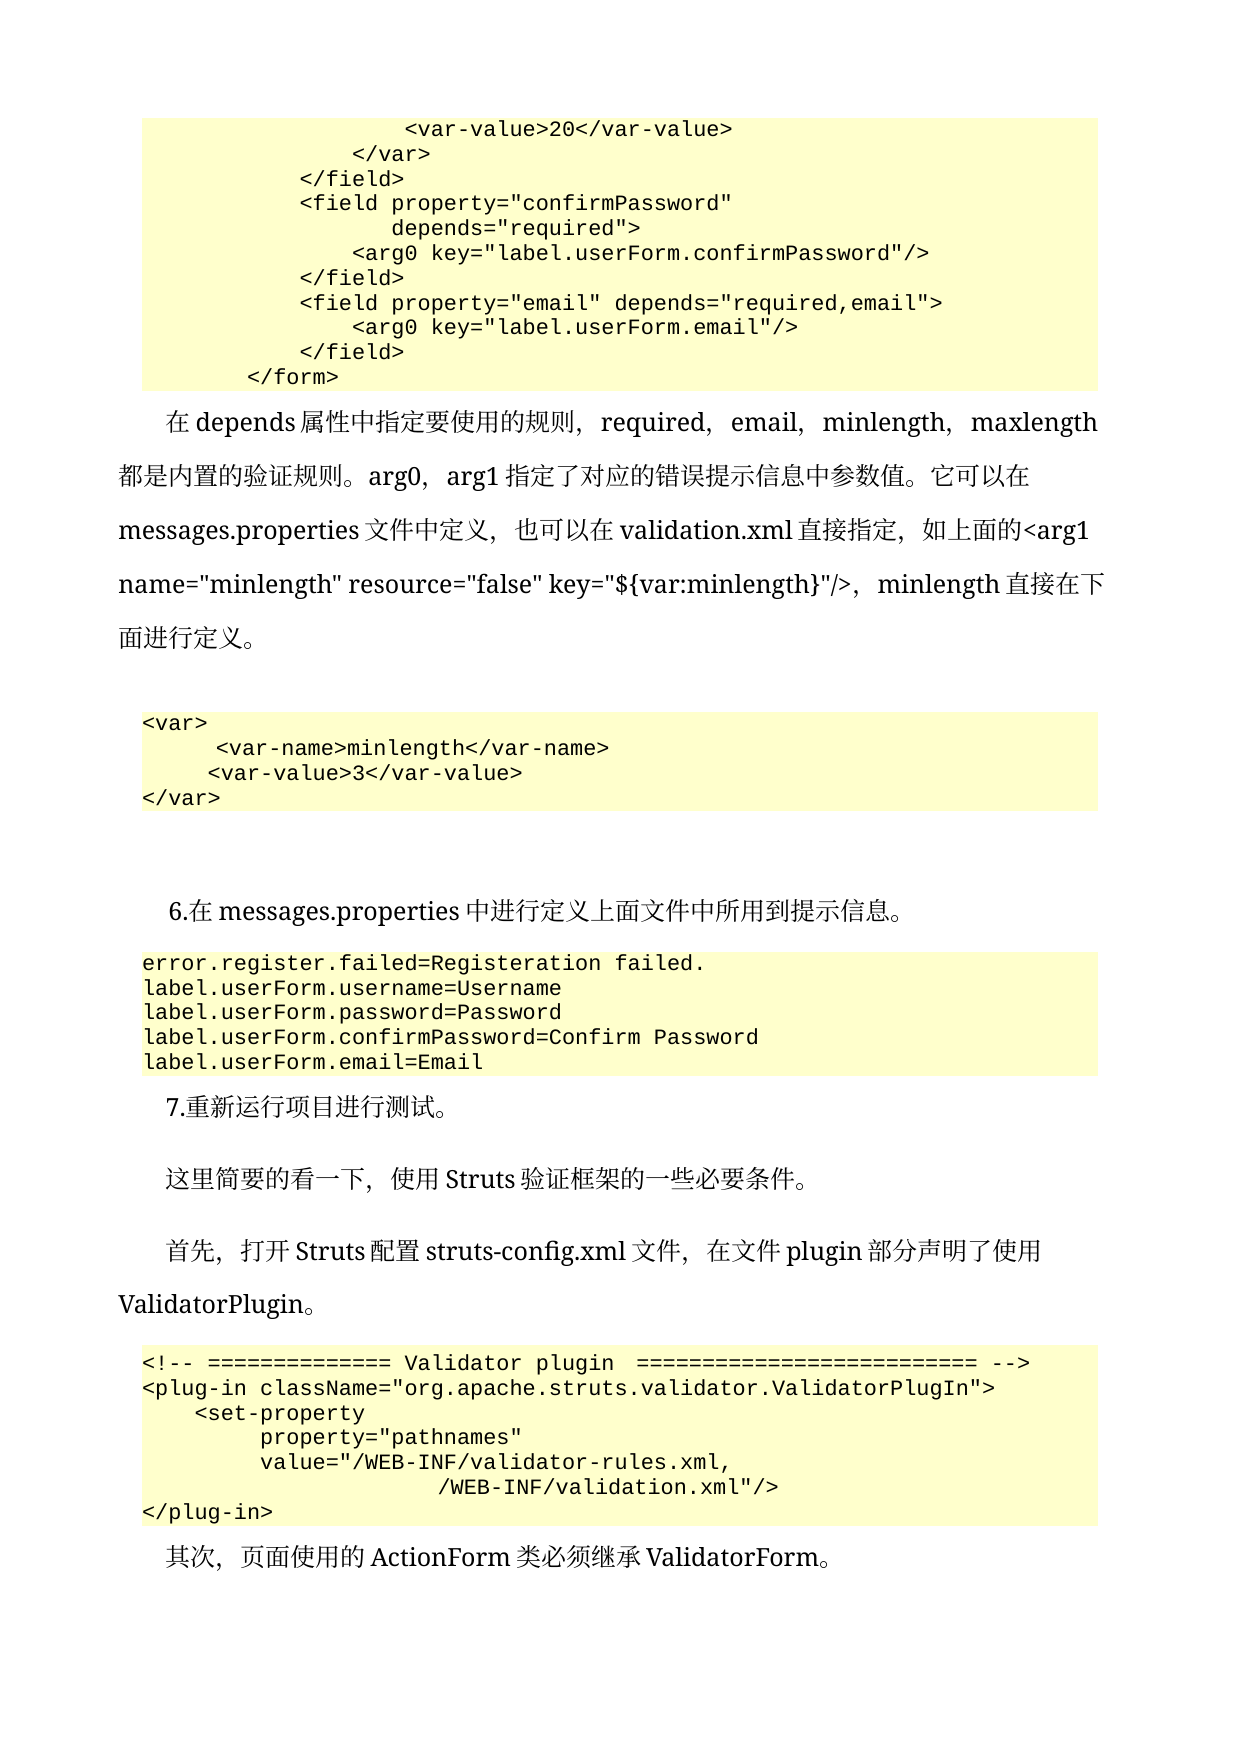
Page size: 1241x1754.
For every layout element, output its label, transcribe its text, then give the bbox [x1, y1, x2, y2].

text </var> [142, 787, 1098, 811]
text <arg0 key="label.userForm.email"/> [142, 316, 1098, 341]
text label.userForm.confirmPassword=Confirm Password [142, 1026, 1098, 1051]
text /WEB-INF/validation.xml"/> [142, 1476, 1098, 1501]
text </field> [142, 168, 1098, 192]
text label.userForm.password=Password [142, 1002, 1098, 1026]
text <field property="email" depends="required,email"> [142, 292, 1098, 316]
text <var-value>20</var-value> [142, 118, 1098, 143]
text <var-name>minlength</var-name> [142, 737, 1098, 762]
text <var> [142, 712, 1098, 737]
text <plug-in className="org.apache.struts.validator.ValidatorPlugIn"> [142, 1377, 1098, 1402]
text 首先，打开Struts配置struts-config.xml文件，在文件plugin部分声明了使用ValidatorPlugin。 [118, 1231, 1122, 1321]
text <set-property [142, 1402, 1098, 1427]
text <arg0 key="label.userForm.confirmPassword"/> [142, 242, 1098, 267]
text 这里简要的看一下，使用Struts验证框架的一些必要条件。 [118, 1159, 1122, 1196]
text 其次，页面使用的ActionForm类必须继承ValidatorForm。 [118, 1537, 1122, 1573]
text </plug-in> [142, 1501, 1098, 1526]
text <var-value>3</var-value> [142, 762, 1098, 787]
text 在depends属性中指定要使用的规则，required，email，minlength，maxlength都是内置的验证规则。arg0，arg1指定了对应的错误提示信息中参数值。它可以在messages.properties文件中定义，也可以在validation.xml直接指定，如上面的<arg1 name="minlength" resource="false" key="${var:minlength}"/>，minlength直接在下面进行定义。 [118, 403, 1122, 654]
text 7.重新运行项目进行测试。 [118, 1088, 1122, 1124]
text value="/WEB-INF/validator-rules.xml, [142, 1451, 1098, 1476]
text 6.在messages.properties中进行定义上面文件中所用到提示信息。 [118, 892, 1122, 928]
text </form> [142, 366, 1098, 391]
text </field> [142, 267, 1098, 292]
text depends="required"> [142, 217, 1098, 242]
text <field property="confirmPassword" [142, 192, 1098, 217]
text <!-- ============== Validator plugin ========================== --> [142, 1345, 1098, 1377]
text </field> [142, 341, 1098, 366]
text label.userForm.username=Username [142, 977, 1098, 1002]
text property="pathnames" [142, 1427, 1098, 1451]
text label.userForm.email=Email [142, 1051, 1098, 1076]
text error.register.failed=Registeration failed. [142, 952, 1098, 977]
text </var> [142, 143, 1098, 168]
